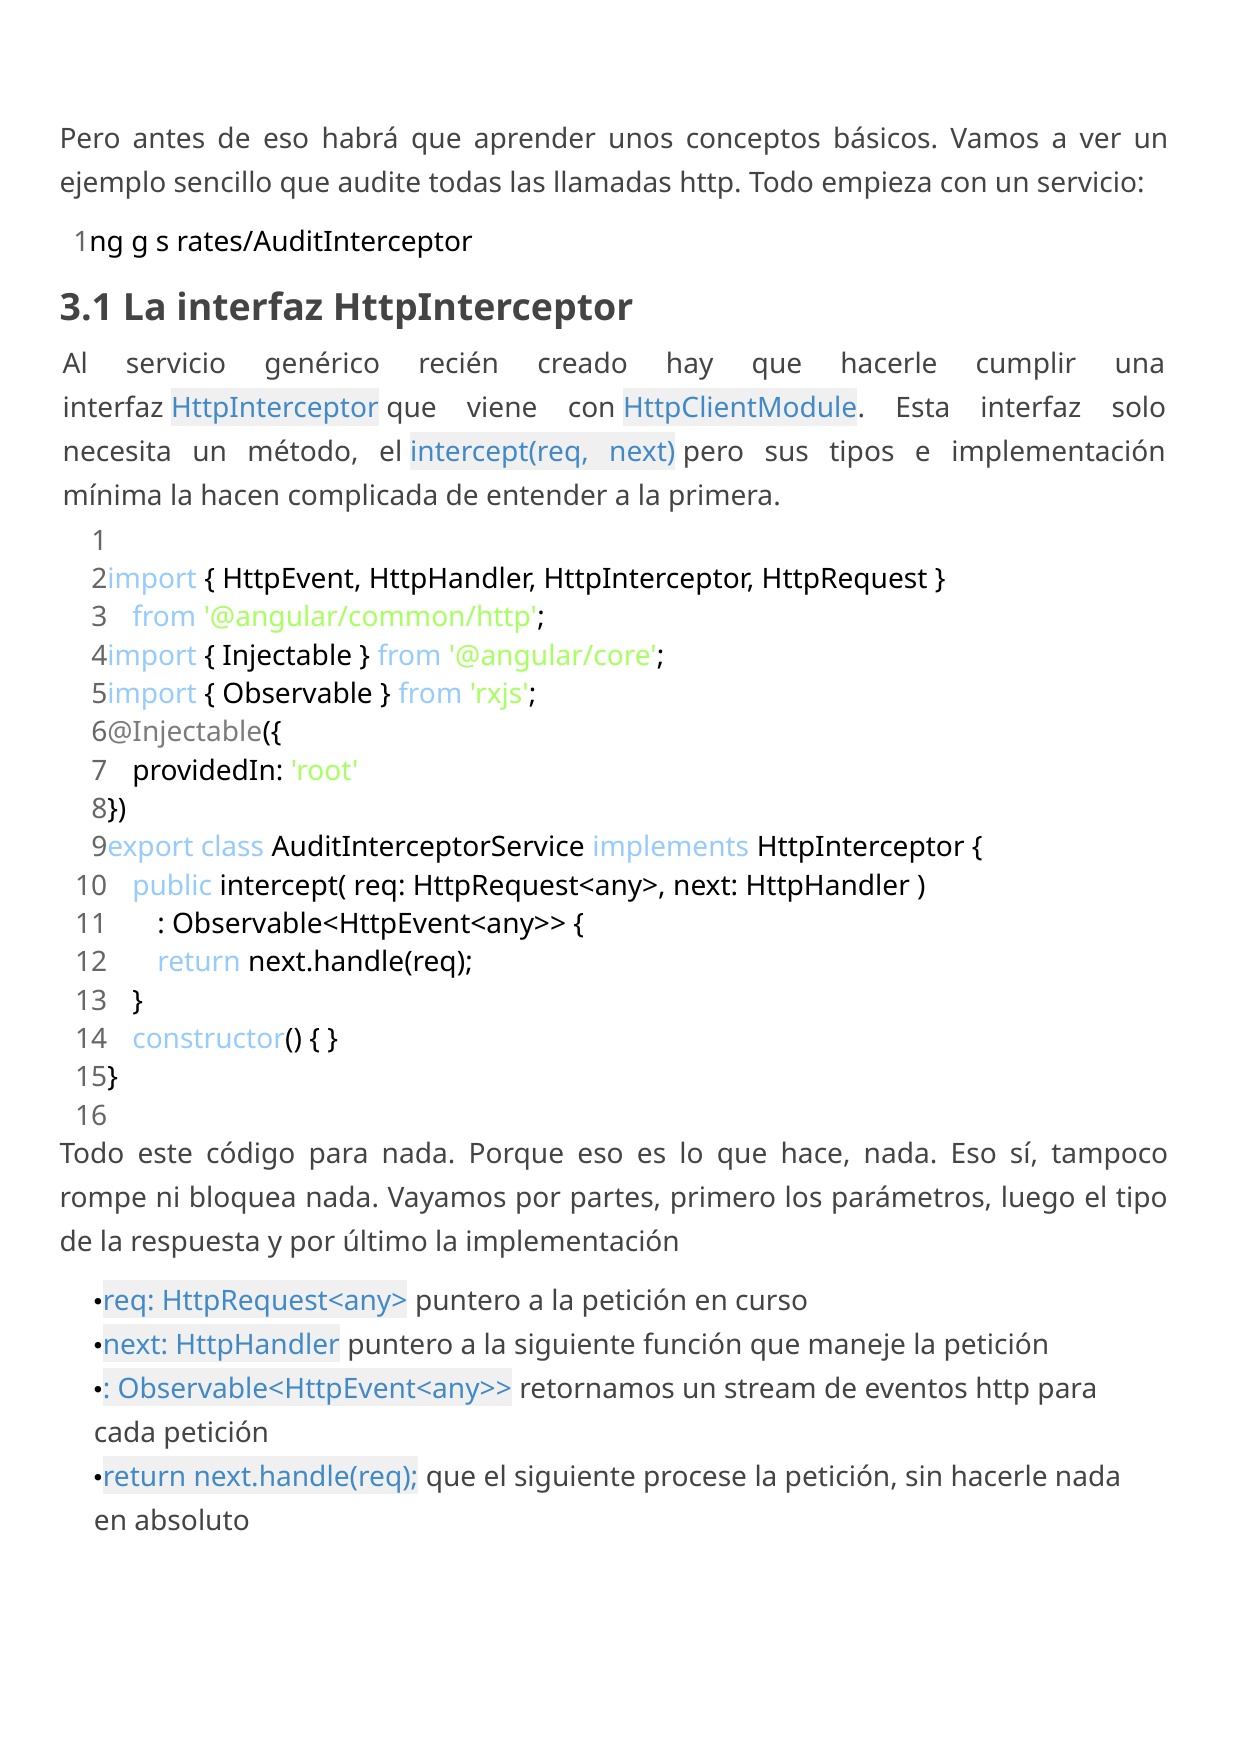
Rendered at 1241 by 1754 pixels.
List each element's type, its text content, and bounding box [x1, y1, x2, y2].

list : Observable<HttpEvent<any>> retornamos un stream de eventos http para cada petición [62, 1368, 1135, 1450]
table_header 1 [59, 221, 89, 259]
subtitle 3.1 La interfaz HttpInterceptor [59, 280, 1170, 331]
table_header 1 2 3 4 5 6 7 8 9 10 11 12 13 14 15 16 [59, 520, 107, 1133]
table_header ng g s rates/AuditInterceptor [89, 221, 509, 259]
text Al servicio genérico recién creado hay que hacerle cumplir una interfaz HttpInterceptor que viene con HttpClientModule. Esta interfaz solo necesita un método, el intercept(req, next) pero sus tipos e implementación mínima la hacen complicada de entender a la primera. [62, 343, 1167, 514]
table_header import { HttpEvent, HttpHandler, HttpInterceptor, HttpRequest } from '@angular/common/http'; import { Injectable } from '@angular/core'; import { Observable } from 'rxjs'; @Injectable({ providedIn: 'root' }) export class AuditInterceptorService implements HttpInterceptor { public intercept( req: HttpRequest<any>, next: HttpHandler ) : Observable<HttpEvent<any>> { return next.handle(req); } constructor() { } } [107, 520, 1062, 1133]
text Pero antes de eso habrá que aprender unos conceptos básicos. Vamos a ver un ejemplo sencillo que audite todas las llamadas http. Todo empieza con un servicio: [59, 118, 1170, 201]
text Todo este código para nada. Porque eso es lo que hace, nada. Eso sí, tampoco rompe ni bloquea nada. Vayamos por partes, primero los parámetros, luego el tipo de la respuesta y por último la implementación [59, 1133, 1170, 1259]
list req: HttpRequest<any> puntero a la petición en curso [62, 1280, 1135, 1318]
list next: HttpHandler puntero a la siguiente función que maneje la petición [62, 1324, 1135, 1362]
list return next.handle(req); que el siguiente procese la petición, sin hacerle nada en absoluto [62, 1456, 1135, 1538]
